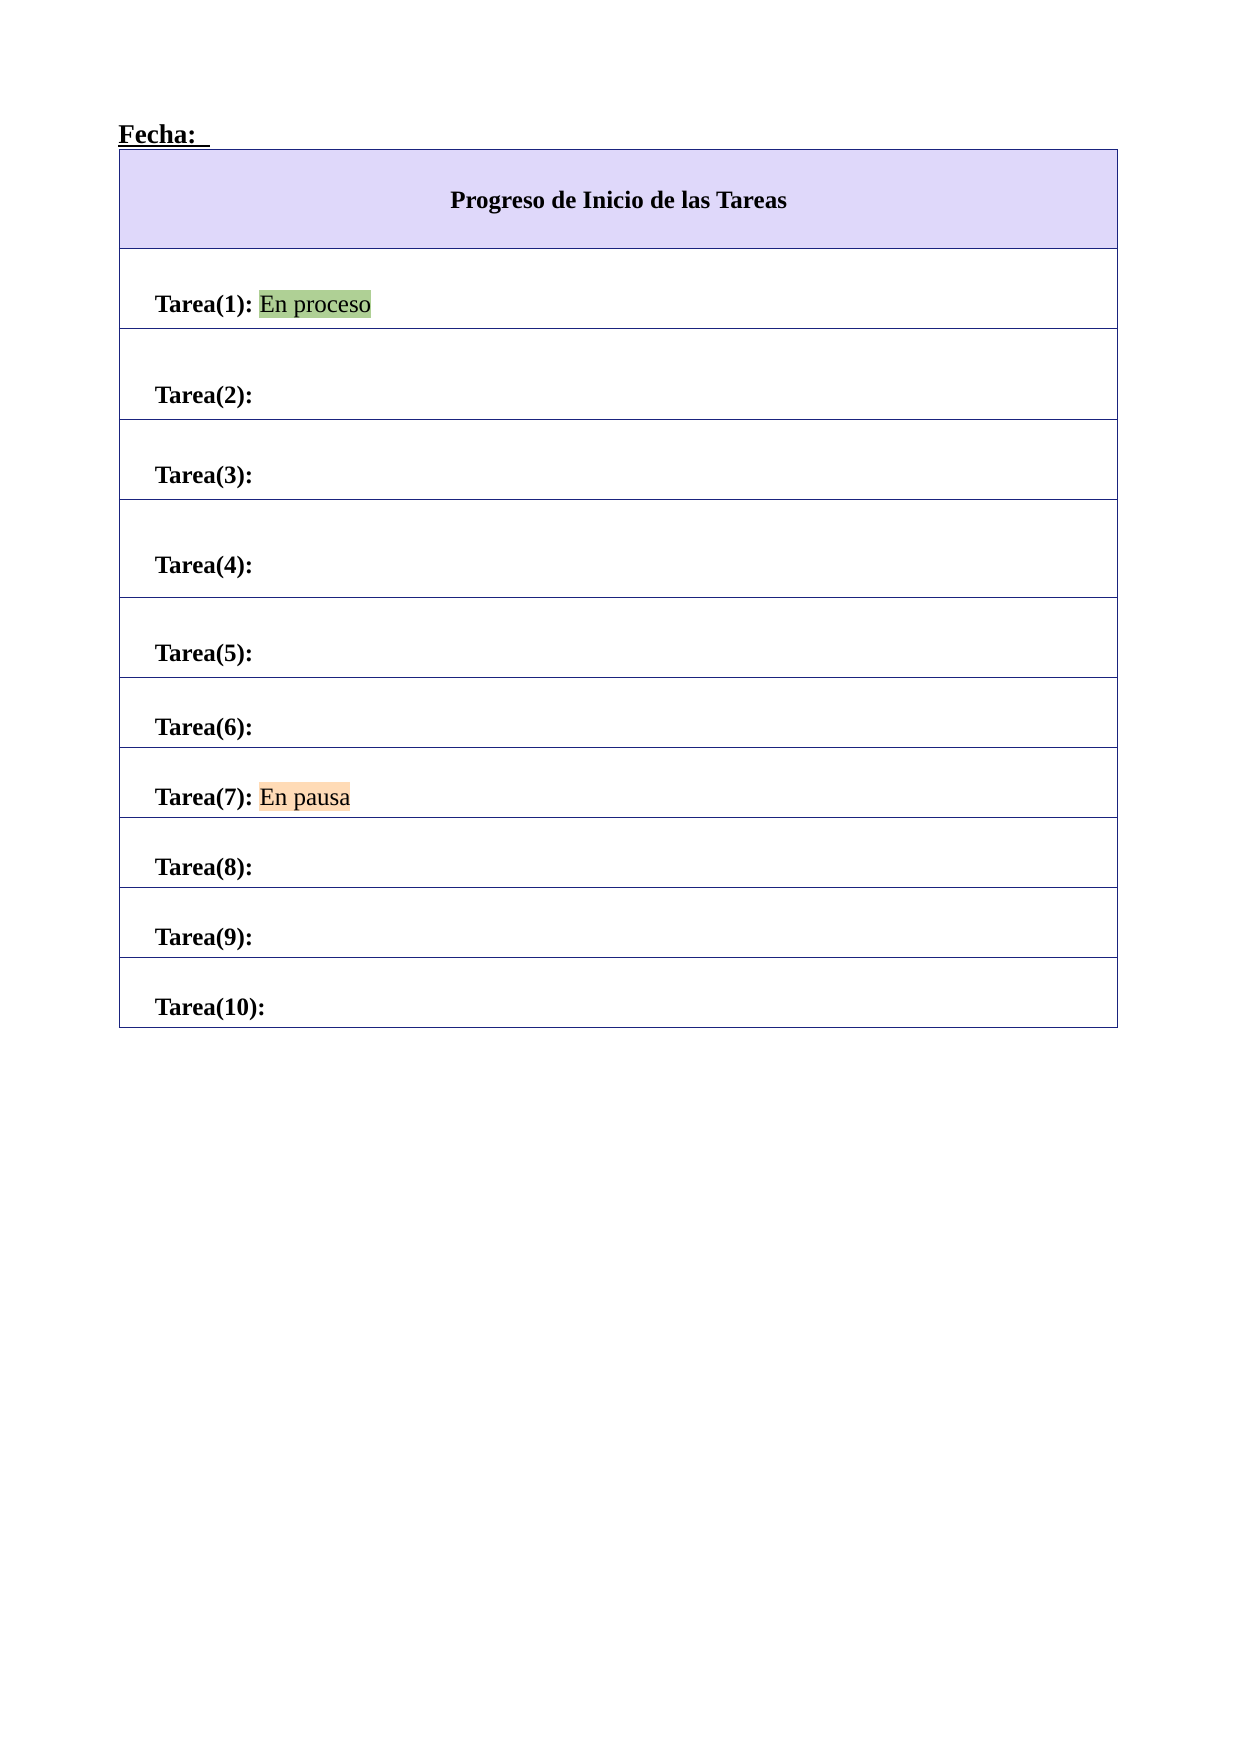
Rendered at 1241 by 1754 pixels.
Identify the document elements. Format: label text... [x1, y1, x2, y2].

table_cell Tarea(2): [120, 329, 1117, 419]
table_cell Tarea(4): [120, 500, 1117, 597]
table_cell Tarea(3): [120, 420, 1117, 499]
table_cell Tarea(1): En proceso [120, 249, 1117, 328]
text Fecha: [118, 118, 1122, 149]
table_cell Tarea(10): [120, 958, 1117, 1027]
table_cell Tarea(9): [120, 888, 1117, 957]
table_cell Tarea(8): [120, 818, 1117, 887]
table_cell Tarea(5): [120, 598, 1117, 677]
table_header Progreso de Inicio de las Tareas [120, 150, 1117, 248]
table_cell Tarea(7): En pausa [120, 748, 1117, 817]
table_cell Tarea(6): [120, 678, 1117, 747]
